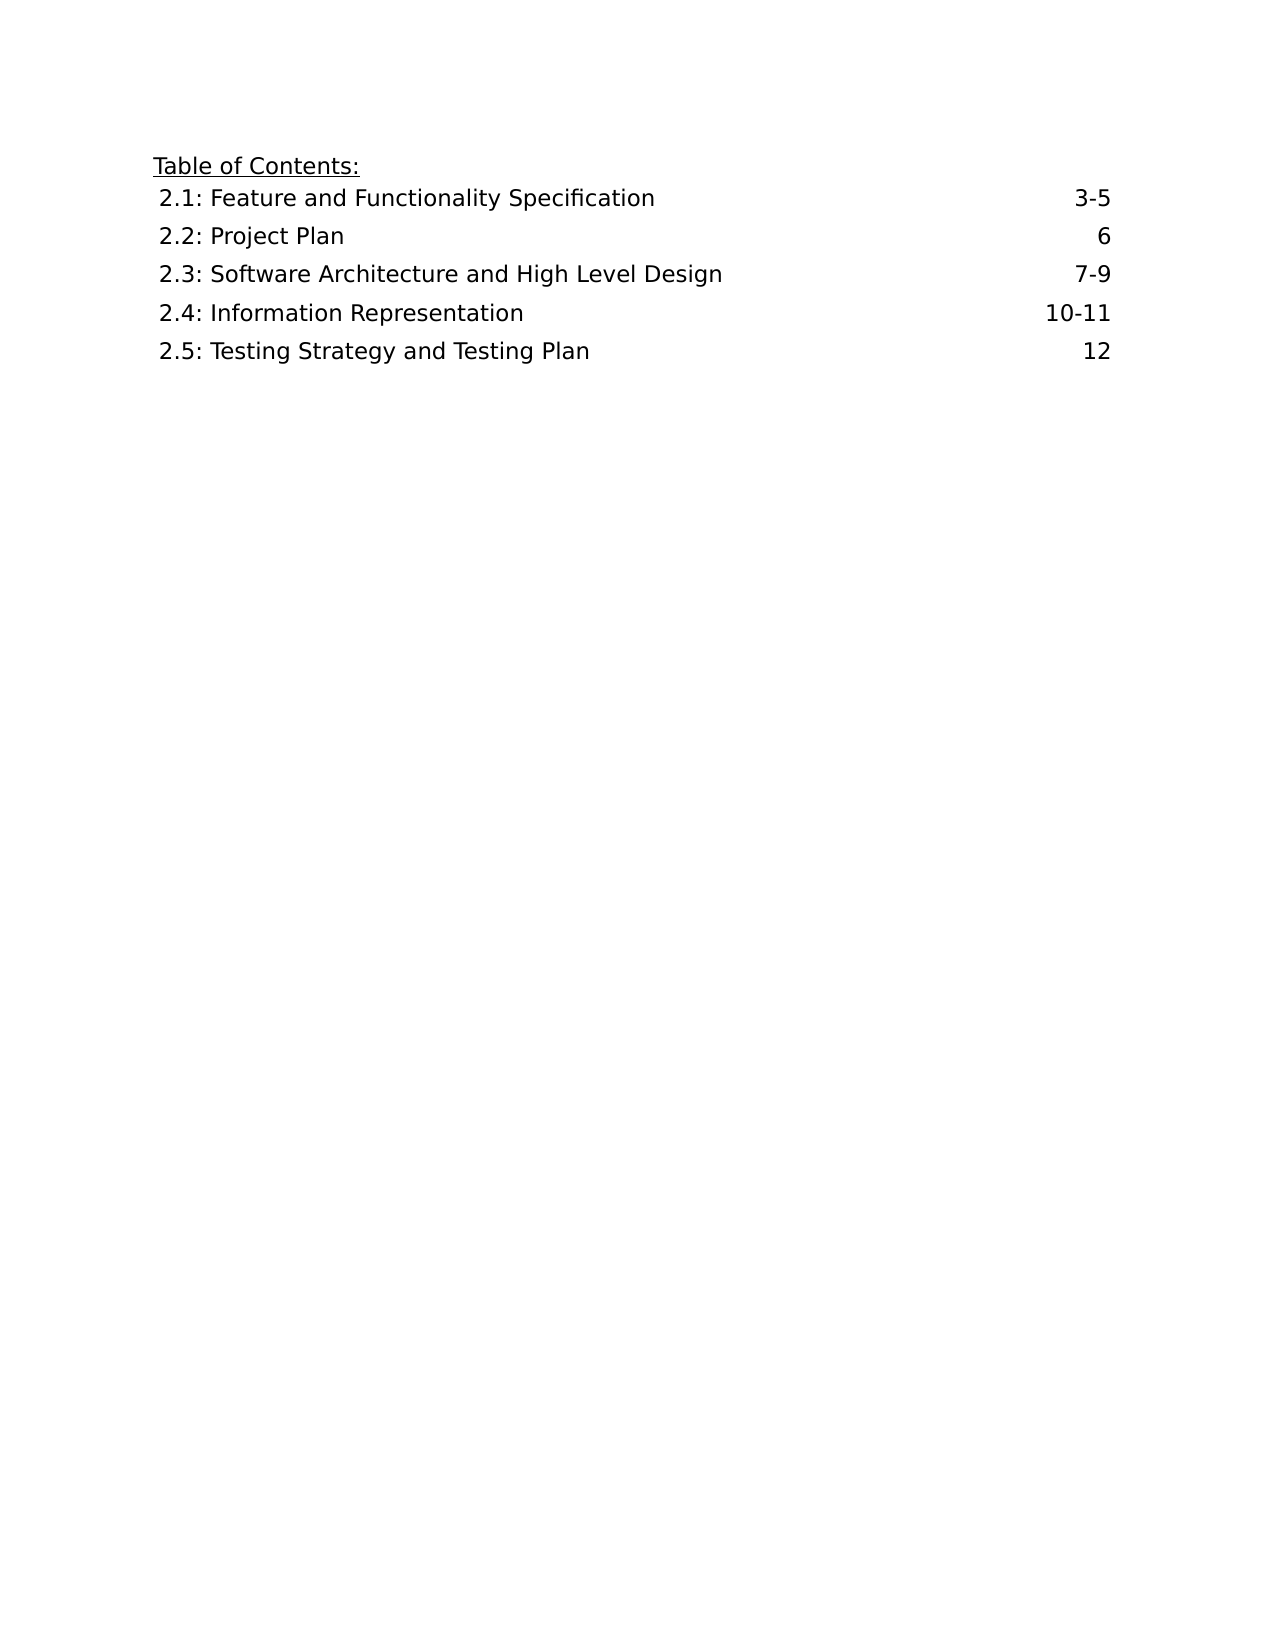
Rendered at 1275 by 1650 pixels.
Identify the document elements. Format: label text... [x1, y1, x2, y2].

text Table of Contents: [153, 153, 1122, 180]
table_cell 6 [744, 218, 1117, 256]
table_cell 12 [744, 332, 1117, 370]
table_cell 2.3: Software Architecture and High Level Design [153, 256, 744, 294]
table_cell 2.2: Project Plan [153, 218, 744, 256]
table_header 3-5 [744, 180, 1117, 218]
table_cell 7-9 [744, 256, 1117, 294]
table_header 2.1: Feature and Functionality Specification [153, 180, 744, 218]
table_cell 2.5: Testing Strategy and Testing Plan [153, 332, 744, 370]
table_cell 10-11 [744, 294, 1117, 332]
table_cell 2.4: Information Representation [153, 294, 744, 332]
